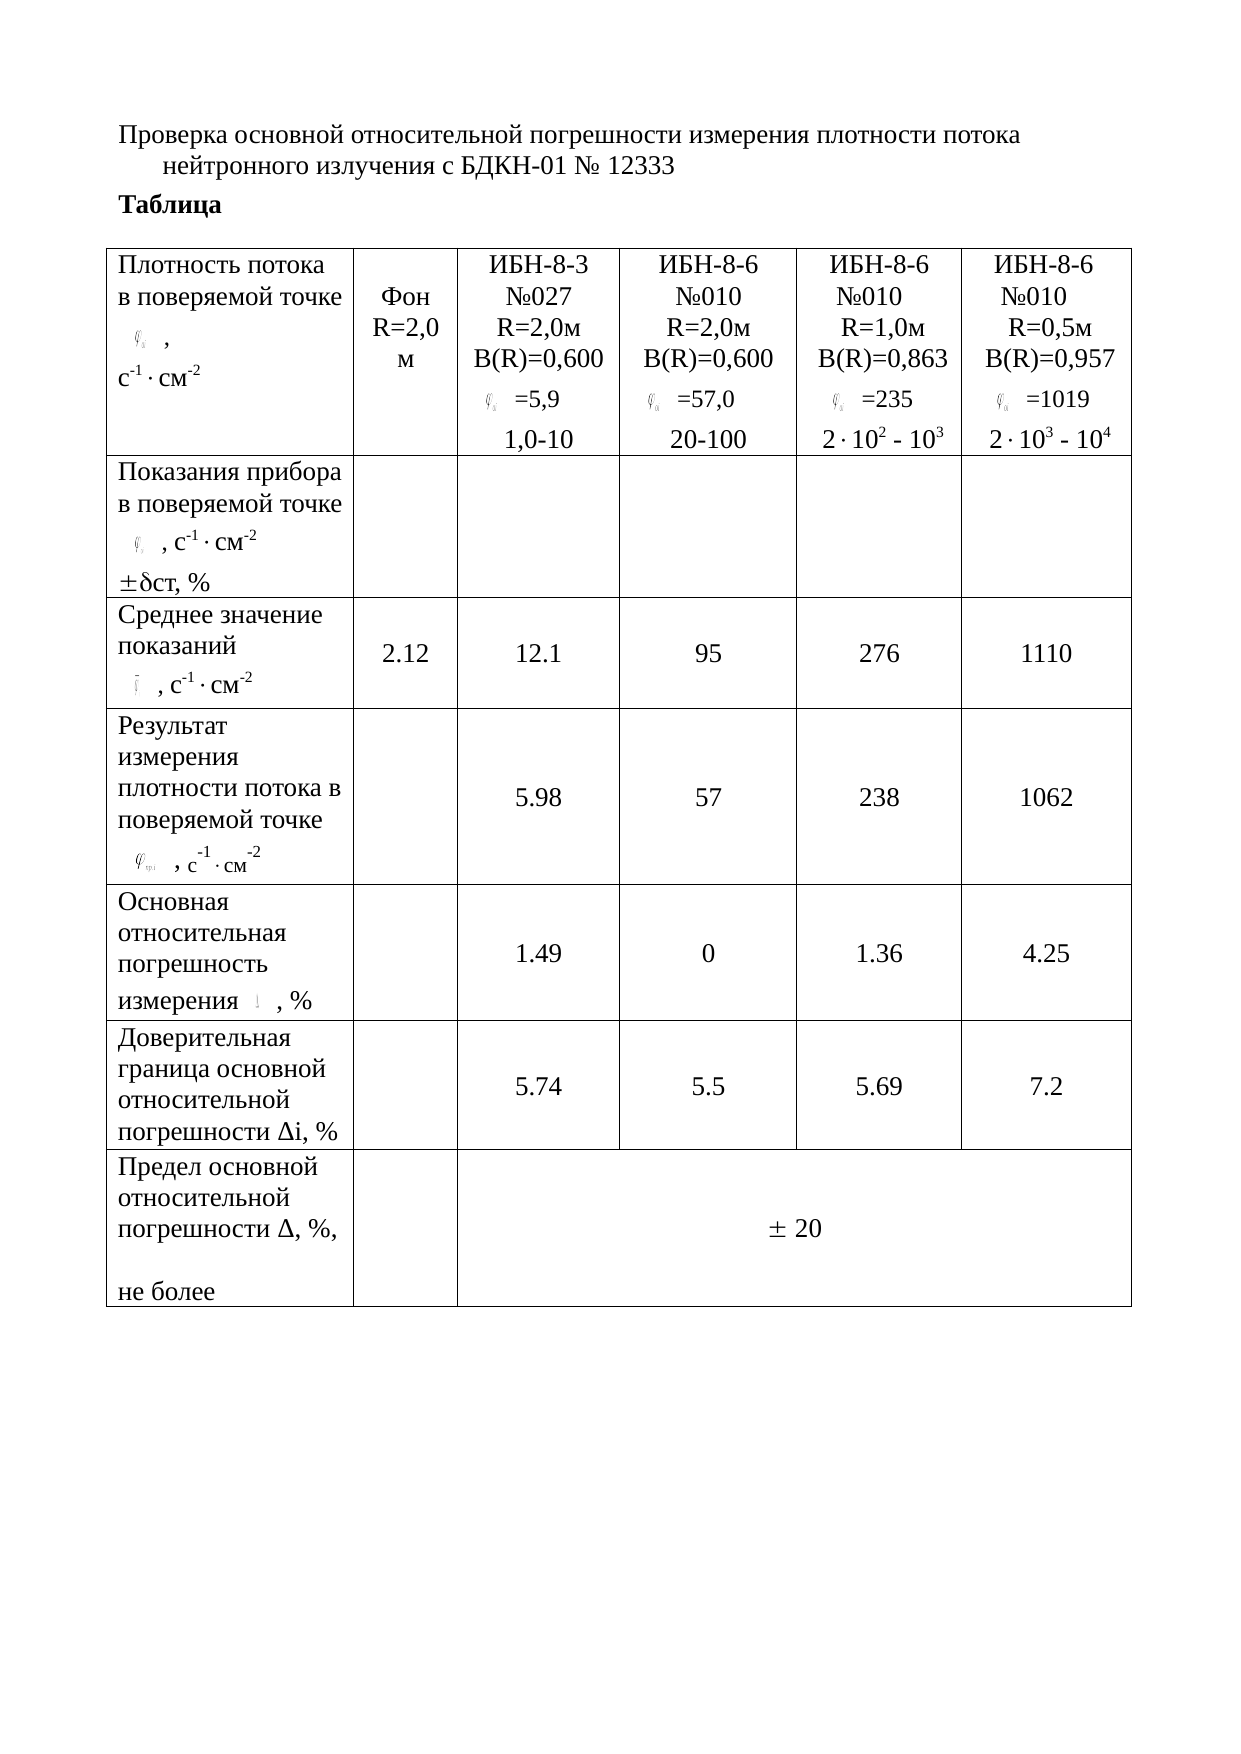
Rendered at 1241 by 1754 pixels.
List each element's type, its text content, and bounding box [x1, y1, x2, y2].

table_cell 1,36 [797, 885, 961, 1020]
subtitle Таблица [118, 188, 1122, 219]
table_header ИБН-8-6 №010 R=0,5м B(R)=0,957 =1019 2103 - 104 [962, 249, 1131, 454]
table_cell 5,74 [458, 1021, 619, 1149]
table_cell 12,1 [458, 598, 619, 708]
table_cell 0 [620, 885, 796, 1020]
table_cell 238 [797, 709, 961, 884]
table_cell 276 [797, 598, 961, 708]
table_header Плотность потока в поверяемой точке , с-1см-2 [107, 249, 353, 454]
table_cell 2,12 [354, 598, 457, 708]
table_cell  20 [458, 1150, 1131, 1306]
table_header ИБН-8-6 №010 R=2,0м B(R)=0,600 =57,0 20-100 [620, 249, 796, 454]
table_cell [354, 1021, 457, 1149]
table_cell [354, 709, 457, 884]
table_cell Основная относительная погрешность измерения, % [107, 885, 353, 1020]
table_header ИБН-8-3 №027 R=2,0м B(R)=0,600 =5,9 1,0-10 [458, 249, 619, 454]
table_cell 95 [620, 598, 796, 708]
table_cell [354, 1150, 457, 1306]
table_cell Результат измерения плотности потока в поверяемой точке , с-1см-2 [107, 709, 353, 884]
table_cell 4,25 [962, 885, 1131, 1020]
text Проверка основной относительной погрешности измерения плотности потока нейтронного излучения с БДКН-01 № 12333 [118, 118, 1122, 180]
table_cell Предел основной относительной погрешности Δ, %, не более [107, 1150, 353, 1306]
table_cell [354, 456, 457, 597]
table_cell 5,5 [620, 1021, 796, 1149]
table_cell [458, 456, 619, 597]
table_cell Среднее значение показаний , с-1см-2 [107, 598, 353, 708]
table_cell 1062 [962, 709, 1131, 884]
table_cell Показания прибора в поверяемой точке , с-1см-2 ст, % [107, 456, 353, 597]
table_cell Доверительная граница основной относительной погрешности Δi, % [107, 1021, 353, 1149]
table_cell 7,2 [962, 1021, 1131, 1149]
table_header ИБН-8-6 №010 R=1,0м B(R)=0,863 =235 2102 - 103 [797, 249, 961, 454]
table_cell [354, 885, 457, 1020]
table_cell [620, 456, 796, 597]
table_cell 5,98 [458, 709, 619, 884]
table_header Фон R=2,0м [354, 249, 457, 454]
table_cell 1,49 [458, 885, 619, 1020]
table_cell [962, 456, 1131, 597]
table_cell 57 [620, 709, 796, 884]
table_cell [797, 456, 961, 597]
table_cell 1110 [962, 598, 1131, 708]
table_cell 5,69 [797, 1021, 961, 1149]
